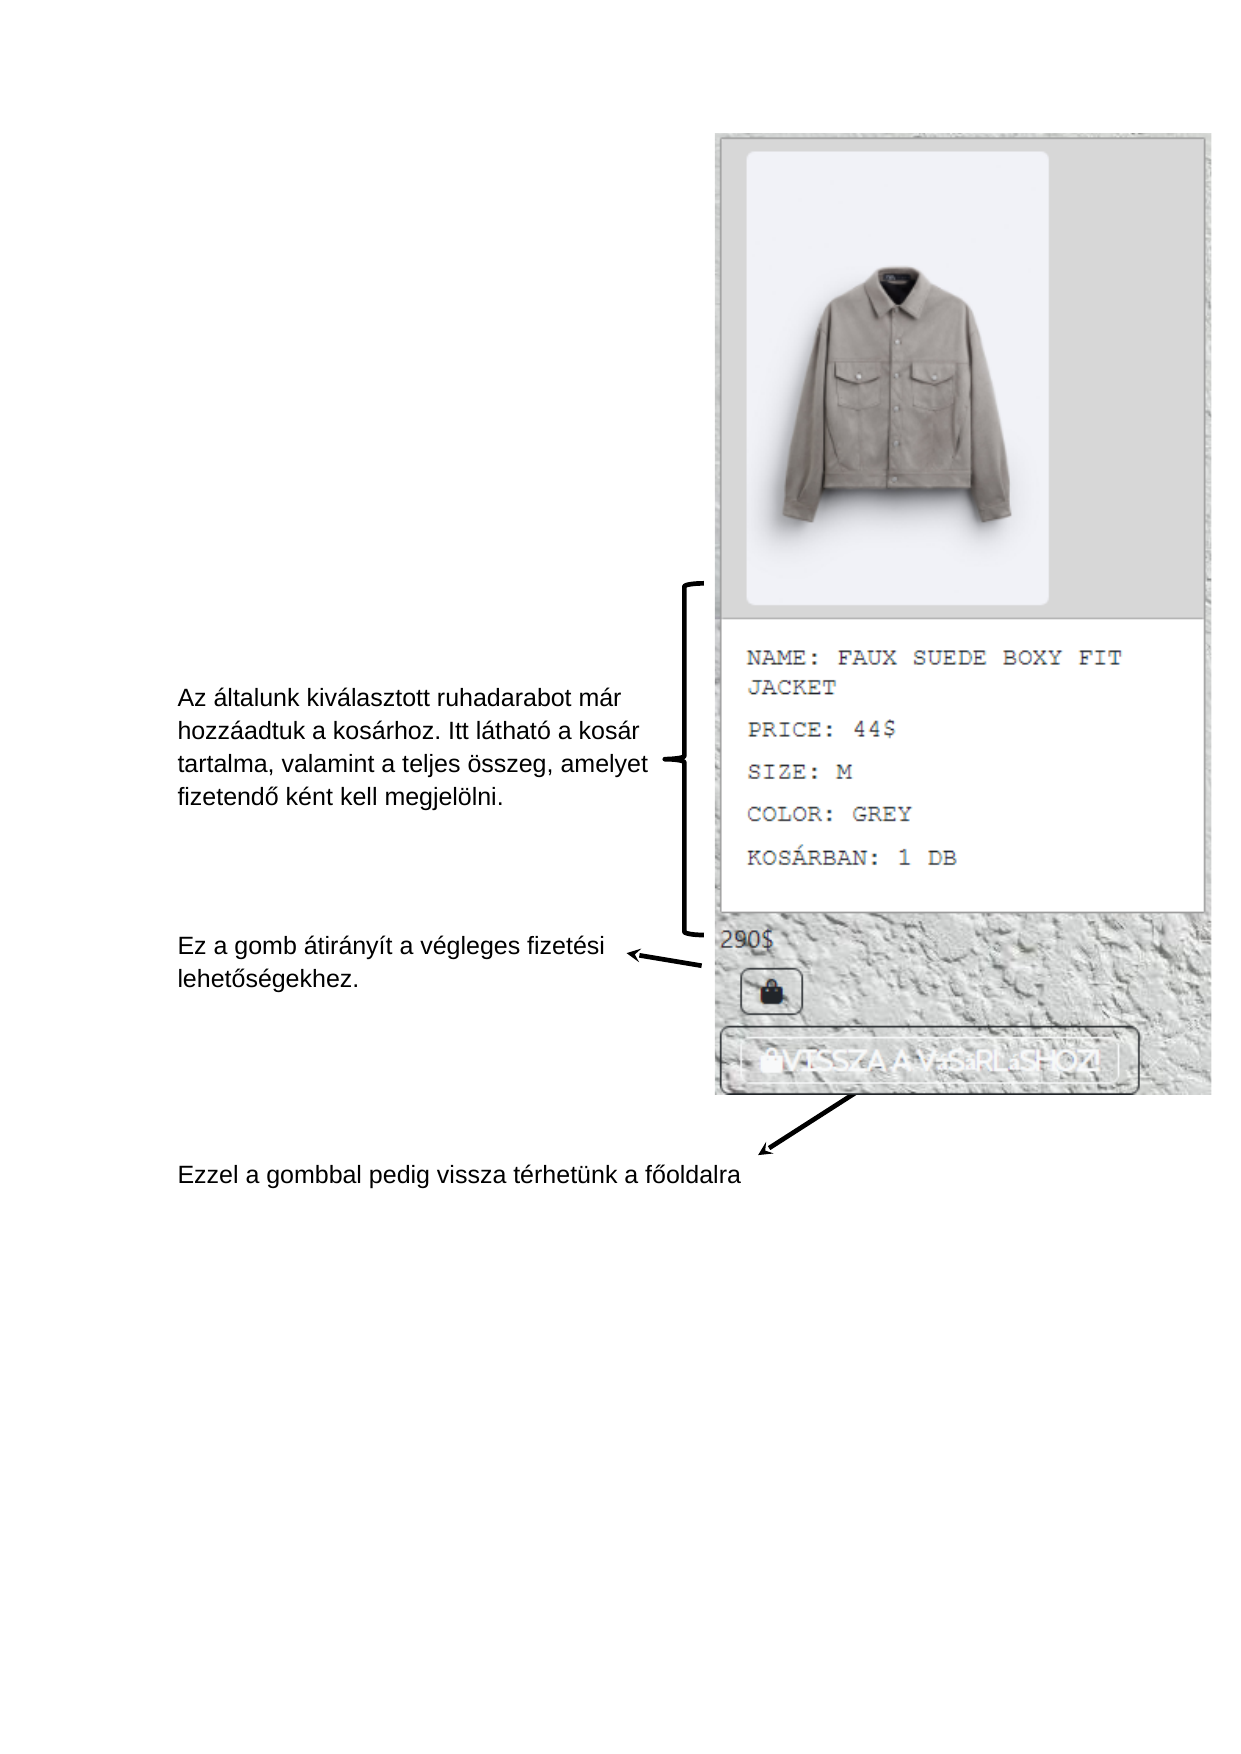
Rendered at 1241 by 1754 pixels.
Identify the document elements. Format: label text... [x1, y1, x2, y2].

text [686, 683, 714, 811]
picture [714, 133, 1212, 1095]
text Ezzel a gombbal pedig vissza térhetünk a főoldalra [177, 1160, 1152, 1189]
text Ez a gomb átirányít a végleges fizetési lehetőségekhez. [177, 931, 714, 993]
text Az általunk kiválasztott ruhadarabot már hozzáadtuk a kosárhoz. Itt látható a kosár tartalma, valamint a teljes összeg, amelyet fizetendő ként kell megjelölni. [177, 683, 682, 811]
